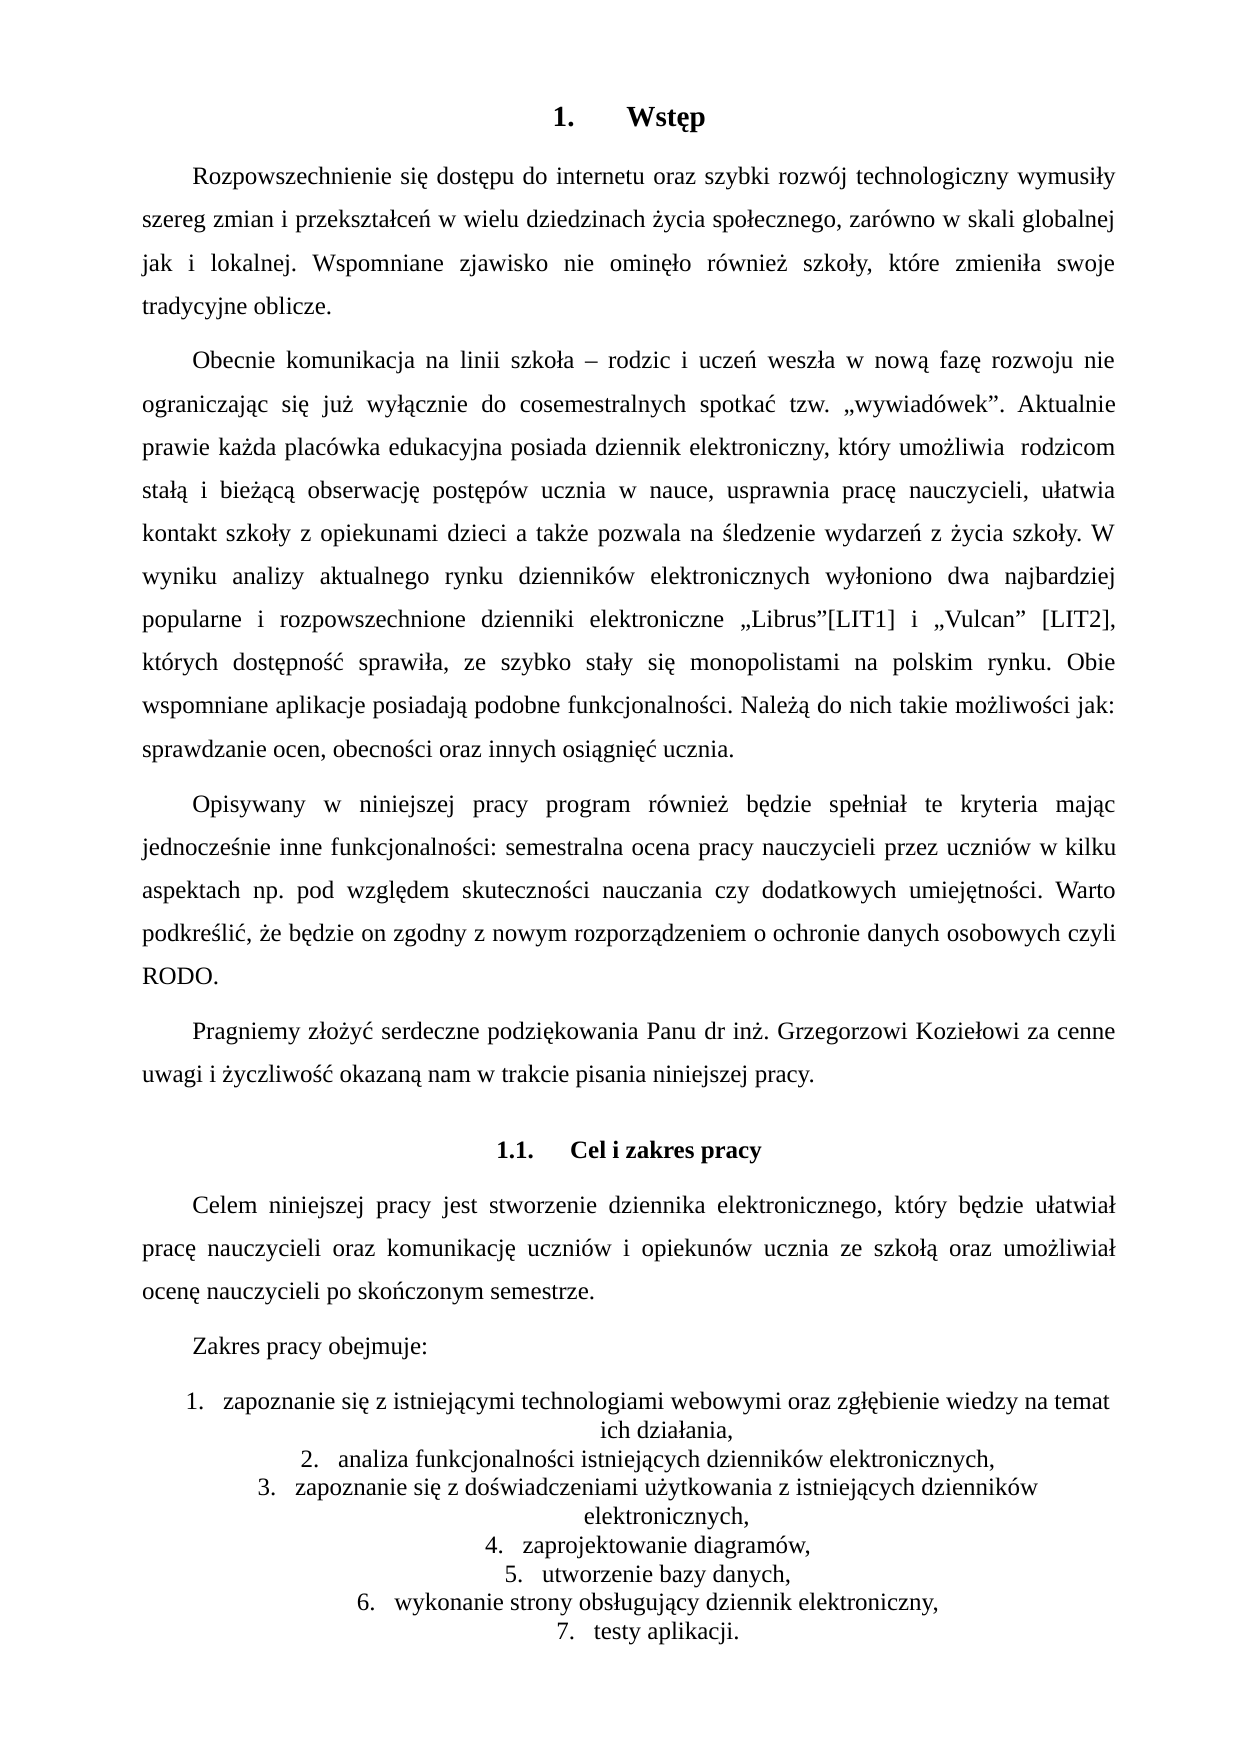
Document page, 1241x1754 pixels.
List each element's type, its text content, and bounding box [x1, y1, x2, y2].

text Celem niniejszej pracy jest stworzenie dziennika elektronicznego, który będzie ułatwiał pracę nauczycieli oraz komunikację uczniów i opiekunów ucznia ze szkołą oraz umożliwiał ocenę nauczycieli po skończonym semestrze. [142, 1190, 1116, 1305]
subtitle Wstęp [142, 99, 1116, 132]
text Rozpowszechnienie się dostępu do internetu oraz szybki rozwój technologiczny wymusiły szereg zmian i przekształceń w wielu dziedzinach życia społecznego, zarówno w skali globalnej jak i lokalnej. Wspomniane zjawisko nie ominęło również szkoły, które zmieniła swoje tradycyjne oblicze. [142, 161, 1116, 319]
subtitle Cel i zakres pracy [142, 1135, 1116, 1163]
text Opisywany w niniejszej pracy program również będzie spełniał te kryteria mając jednocześnie inne funkcjonalności: semestralna ocena pracy nauczycieli przez uczniów w kilku aspektach np. pod względem skuteczności nauczania czy dodatkowych umiejętności. Warto podkreślić, że będzie on zgodny z nowym rozporządzeniem o ochronie danych osobowych czyli RODO. [142, 789, 1116, 990]
list analiza funkcjonalności istniejących dzienników elektronicznych, [179, 1444, 1116, 1472]
list wykonanie strony obsługujący dziennik elektroniczny, [179, 1587, 1116, 1616]
list zaprojektowanie diagramów, [179, 1530, 1116, 1559]
text Zakres pracy obejmuje: [142, 1331, 1116, 1360]
list utworzenie bazy danych, [179, 1559, 1116, 1587]
text Obecnie komunikacja na linii szkoła – rodzic i uczeń weszła w nową fazę rozwoju nie ograniczając się już wyłącznie do cosemestralnych spotkać tzw. „wywiadówek”. Aktualnie prawie każda placówka edukacyjna posiada dziennik elektroniczny, który umożliwia rodzicom stałą i bieżącą obserwację postępów ucznia w nauce, usprawnia pracę nauczycieli, ułatwia kontakt szkoły z opiekunami dzieci a także pozwala na śledzenie wydarzeń z życia szkoły. W wyniku analizy aktualnego rynku dzienników elektronicznych wyłoniono dwa najbardziej popularne i rozpowszechnione dzienniki elektroniczne „Librus”[LIT1] i „Vulcan” [LIT2], których dostępność sprawiła, ze szybko stały się monopolistami na polskim rynku. Obie wspomniane aplikacje posiadają podobne funkcjonalności. Należą do nich takie możliwości jak: sprawdzanie ocen, obecności oraz innych osiągnięć ucznia. [142, 346, 1116, 762]
list testy aplikacji. [179, 1616, 1116, 1645]
list zapoznanie się z istniejącymi technologiami webowymi oraz zgłębienie wiedzy na temat ich działania, [179, 1386, 1116, 1444]
text Pragniemy złożyć serdeczne podziękowania Panu dr inż. Grzegorzowi Koziełowi za cenne uwagi i życzliwość okazaną nam w trakcie pisania niniejszej pracy. [142, 1016, 1116, 1088]
list zapoznanie się z doświadczeniami użytkowania z istniejących dzienników elektronicznych, [179, 1472, 1116, 1530]
